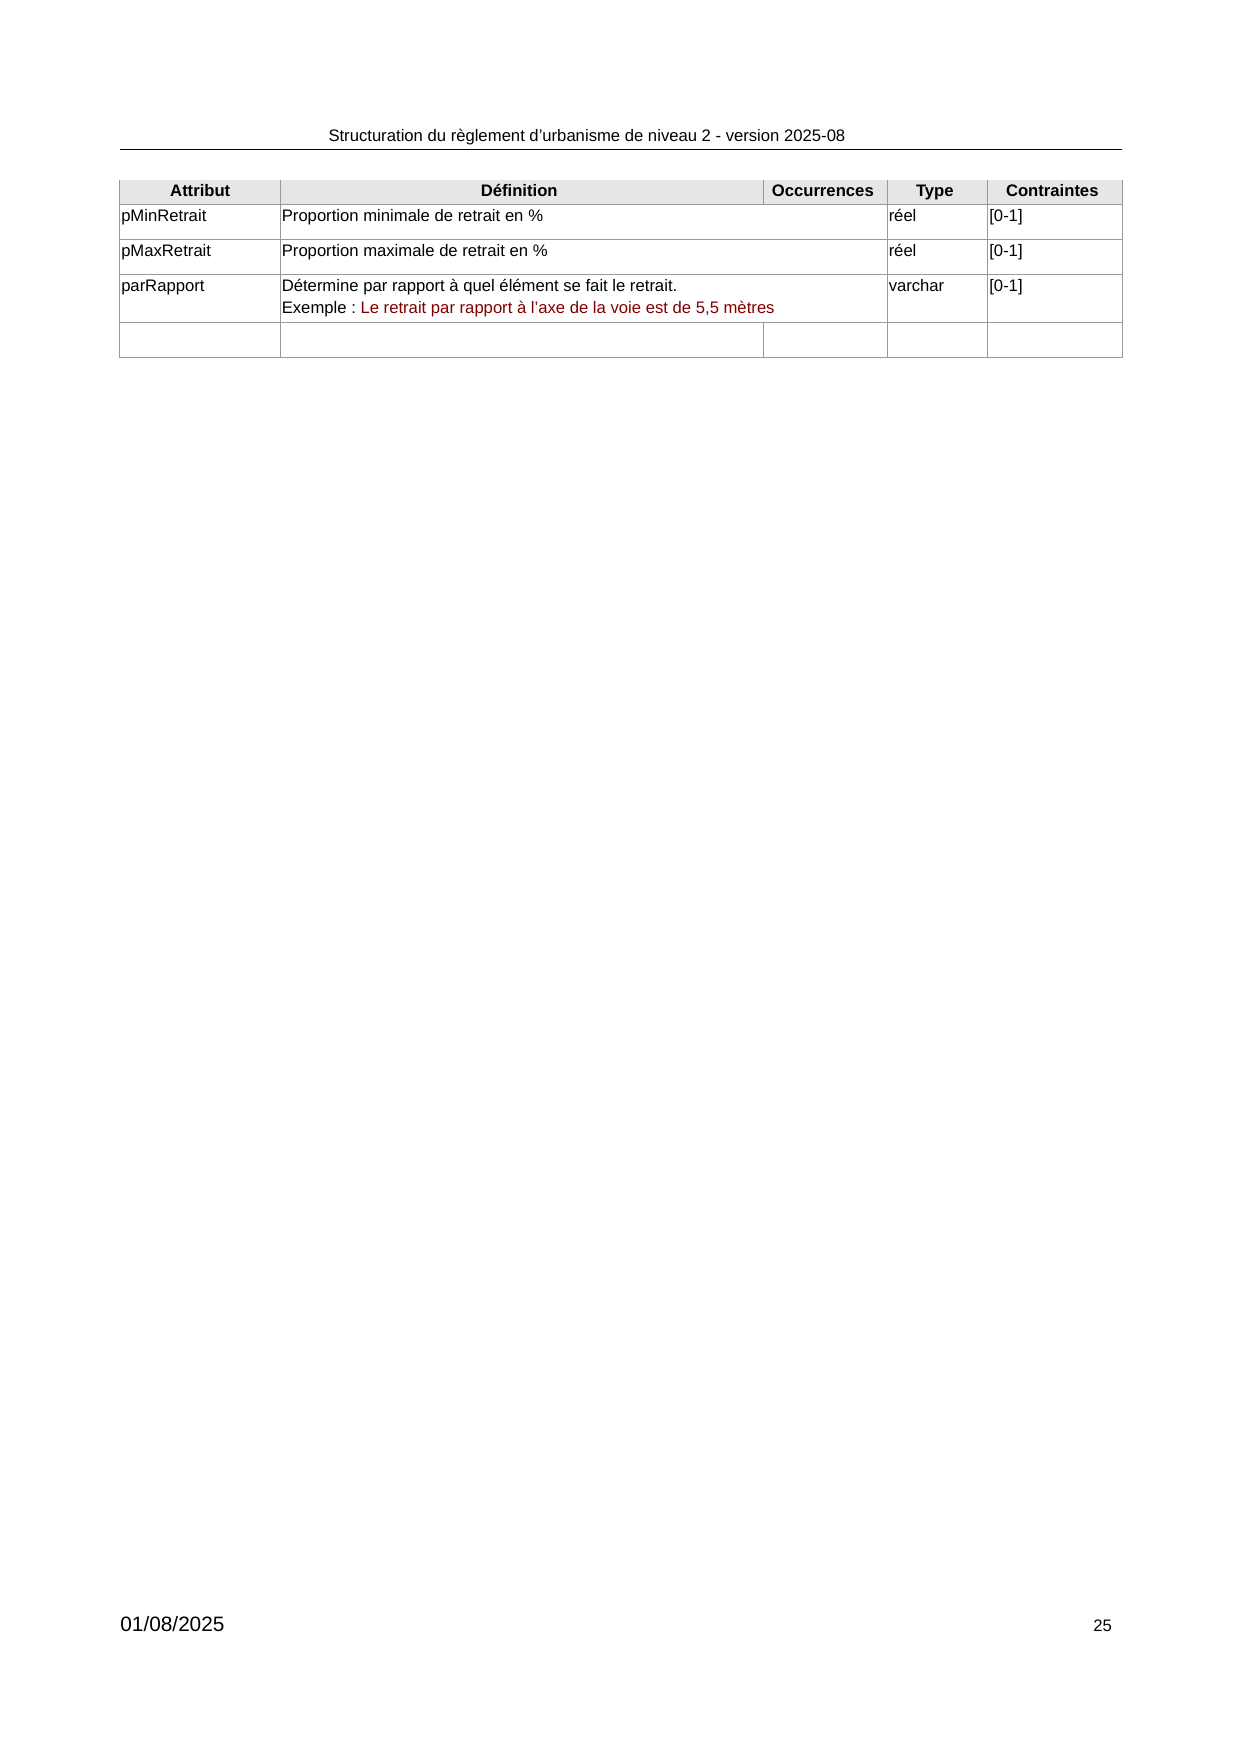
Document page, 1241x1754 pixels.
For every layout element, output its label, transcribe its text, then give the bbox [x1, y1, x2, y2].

table_cell ‍pMinRetrait [120, 205, 280, 239]
table_header Type [888, 180, 987, 204]
table_cell Proportion minimale de retrait en % [281, 205, 887, 239]
table_cell [0-1] [988, 240, 1122, 274]
table_cell [281, 323, 763, 357]
table_header Occurrences [764, 180, 887, 204]
table_cell [764, 323, 887, 357]
table_cell ‍pMaxRetrait [120, 240, 280, 274]
table_cell réel [888, 240, 987, 274]
table_header Définition [281, 180, 763, 204]
table_header Contraintes [988, 180, 1122, 204]
table_cell parRapport [120, 275, 280, 322]
table_cell [988, 323, 1122, 357]
table_cell Détermine par rapport à quel élément se fait le retrait. Exemple : Le retrait par rapport à l’axe de la voie est de 5,5 mètres [281, 275, 887, 322]
table_cell [0-1] [988, 275, 1122, 322]
table_cell [0-1] [988, 205, 1122, 239]
table_cell [120, 323, 280, 357]
table_cell [888, 323, 987, 357]
table_cell varchar [888, 275, 987, 322]
table_cell réel [888, 205, 987, 239]
table_header Attribut [120, 180, 280, 204]
table_cell Proportion maximale de retrait en % [281, 240, 887, 274]
